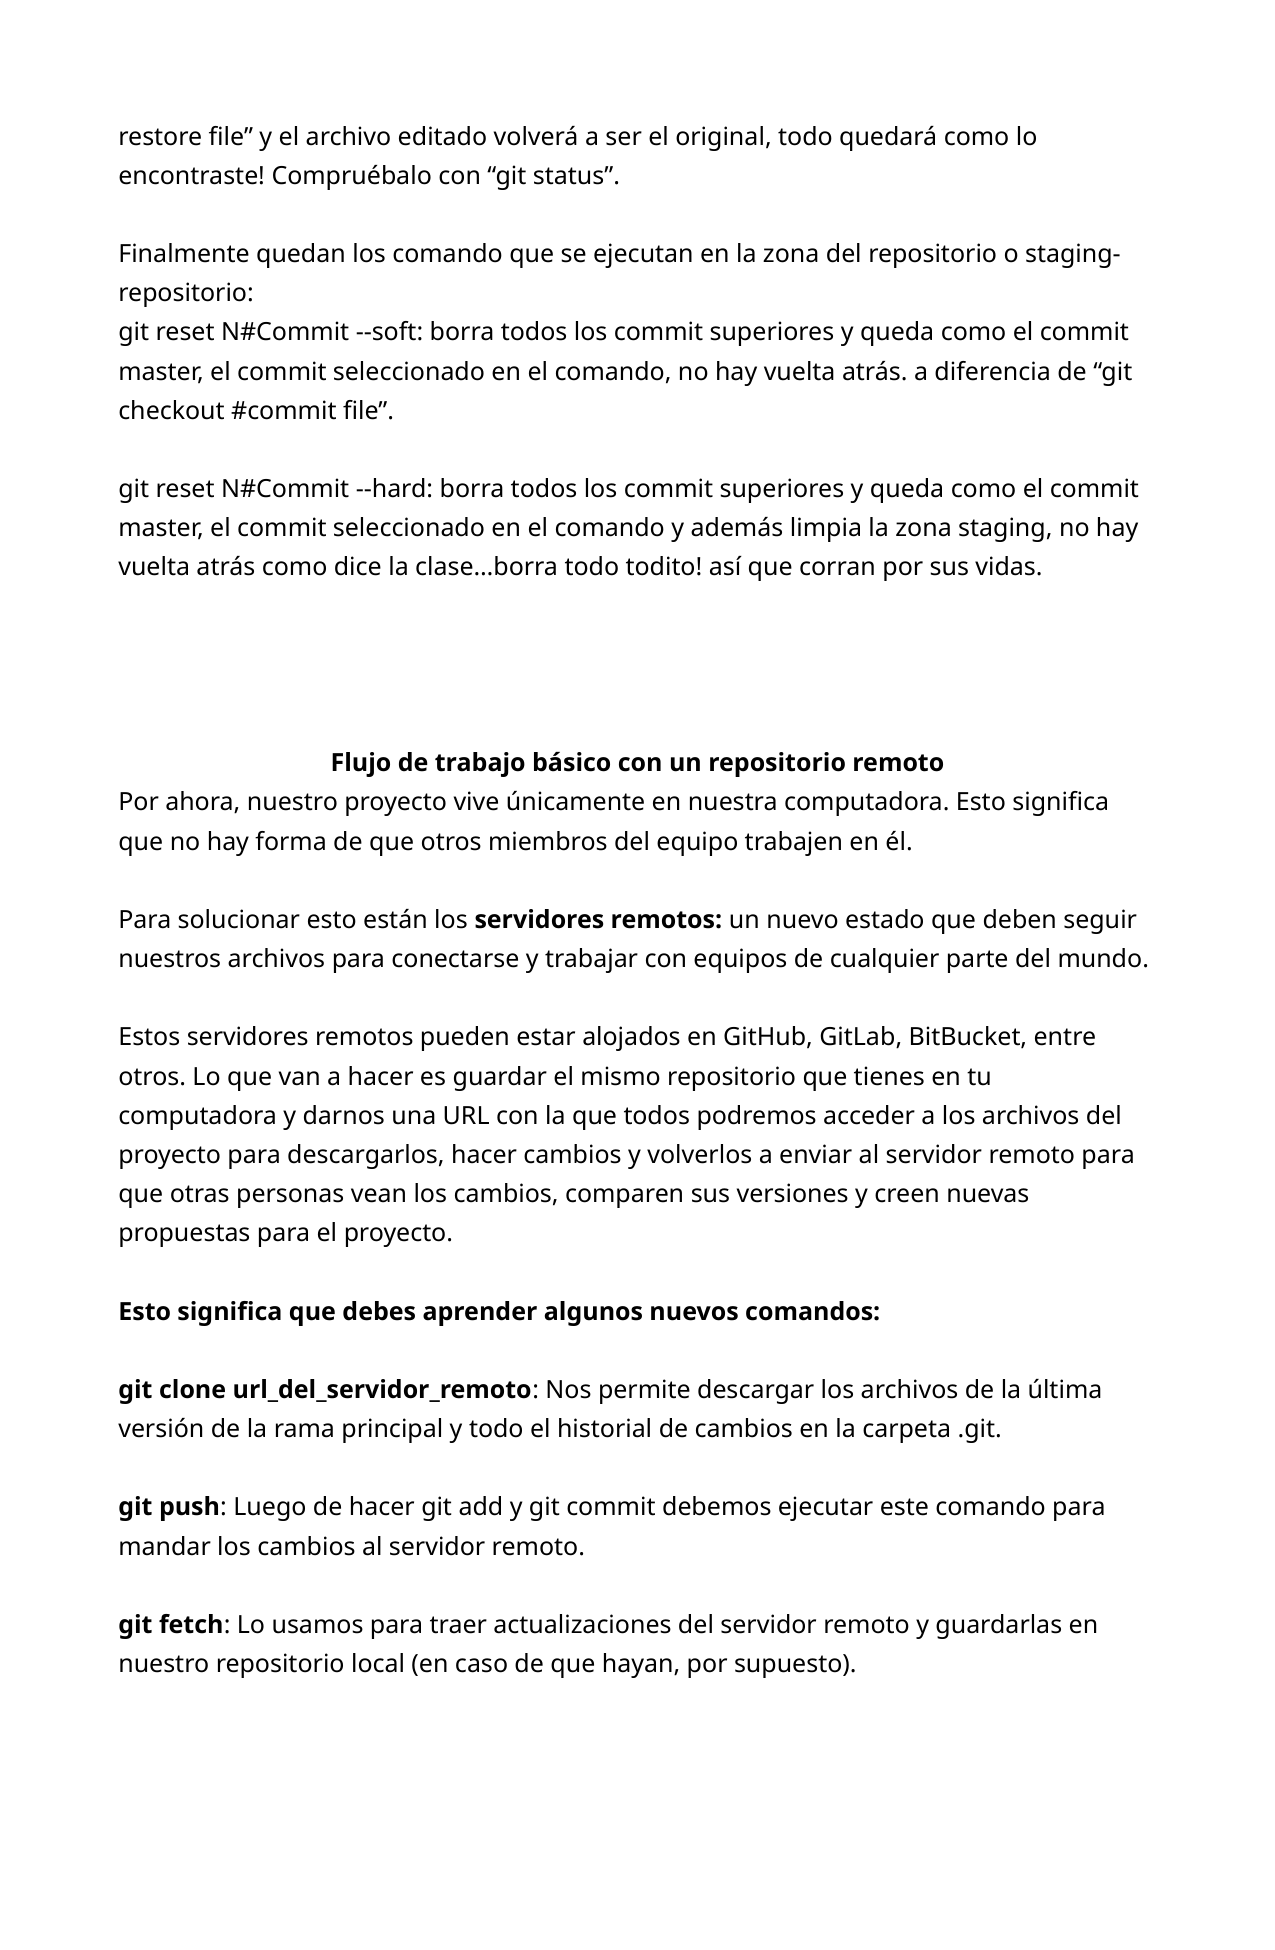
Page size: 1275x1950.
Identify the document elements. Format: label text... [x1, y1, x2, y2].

text Flujo de trabajo básico con un repositorio remoto [118, 745, 1157, 779]
text git fetch: Lo usamos para traer actualizaciones del servidor remoto y guardarlas en nuestro repositorio local (en caso de que hayan, por supuesto). [118, 1606, 1157, 1680]
text git reset N#Commit --hard: borra todos los commit superiores y queda como el commit master, el commit seleccionado en el comando y además limpia la zona staging, no hay vuelta atrás como dice la clase…borra todo todito! así que corran por sus vidas. [118, 471, 1157, 583]
text git push: Luego de hacer git add y git commit debemos ejecutar este comando para mandar los cambios al servidor remoto. [118, 1489, 1157, 1562]
text git reset N#Commit --soft: borra todos los commit superiores y queda como el commit master, el commit seleccionado en el comando, no hay vuelta atrás. a diferencia de “git checkout #commit file”. [118, 314, 1157, 426]
text Por ahora, nuestro proyecto vive únicamente en nuestra computadora. Esto significa que no hay forma de que otros miembros del equipo trabajen en él. [118, 784, 1157, 857]
text Estos servidores remotos pueden estar alojados en GitHub, GitLab, BitBucket, entre otros. Lo que van a hacer es guardar el mismo repositorio que tienes en tu computadora y darnos una URL con la que todos podremos acceder a los archivos del proyecto para descargarlos, hacer cambios y volverlos a enviar al servidor remoto para que otras personas vean los cambios, comparen sus versiones y creen nuevas propuestas para el proyecto. [118, 1019, 1157, 1249]
text Para solucionar esto están los servidores remotos: un nuevo estado que deben seguir nuestros archivos para conectarse y trabajar con equipos de cualquier parte del mundo. [118, 901, 1157, 975]
text restore file” y el archivo editado volverá a ser el original, todo quedará como lo encontraste! Compruébalo con “git status”. [118, 118, 1157, 191]
text Esto significa que debes aprender algunos nuevos comandos: [118, 1293, 1157, 1327]
text Finalmente quedan los comando que se ejecutan en la zona del repositorio o staging-repositorio: [118, 236, 1157, 309]
text git clone url_del_servidor_remoto: Nos permite descargar los archivos de la última versión de la rama principal y todo el historial de cambios en la carpeta .git. [118, 1371, 1157, 1445]
